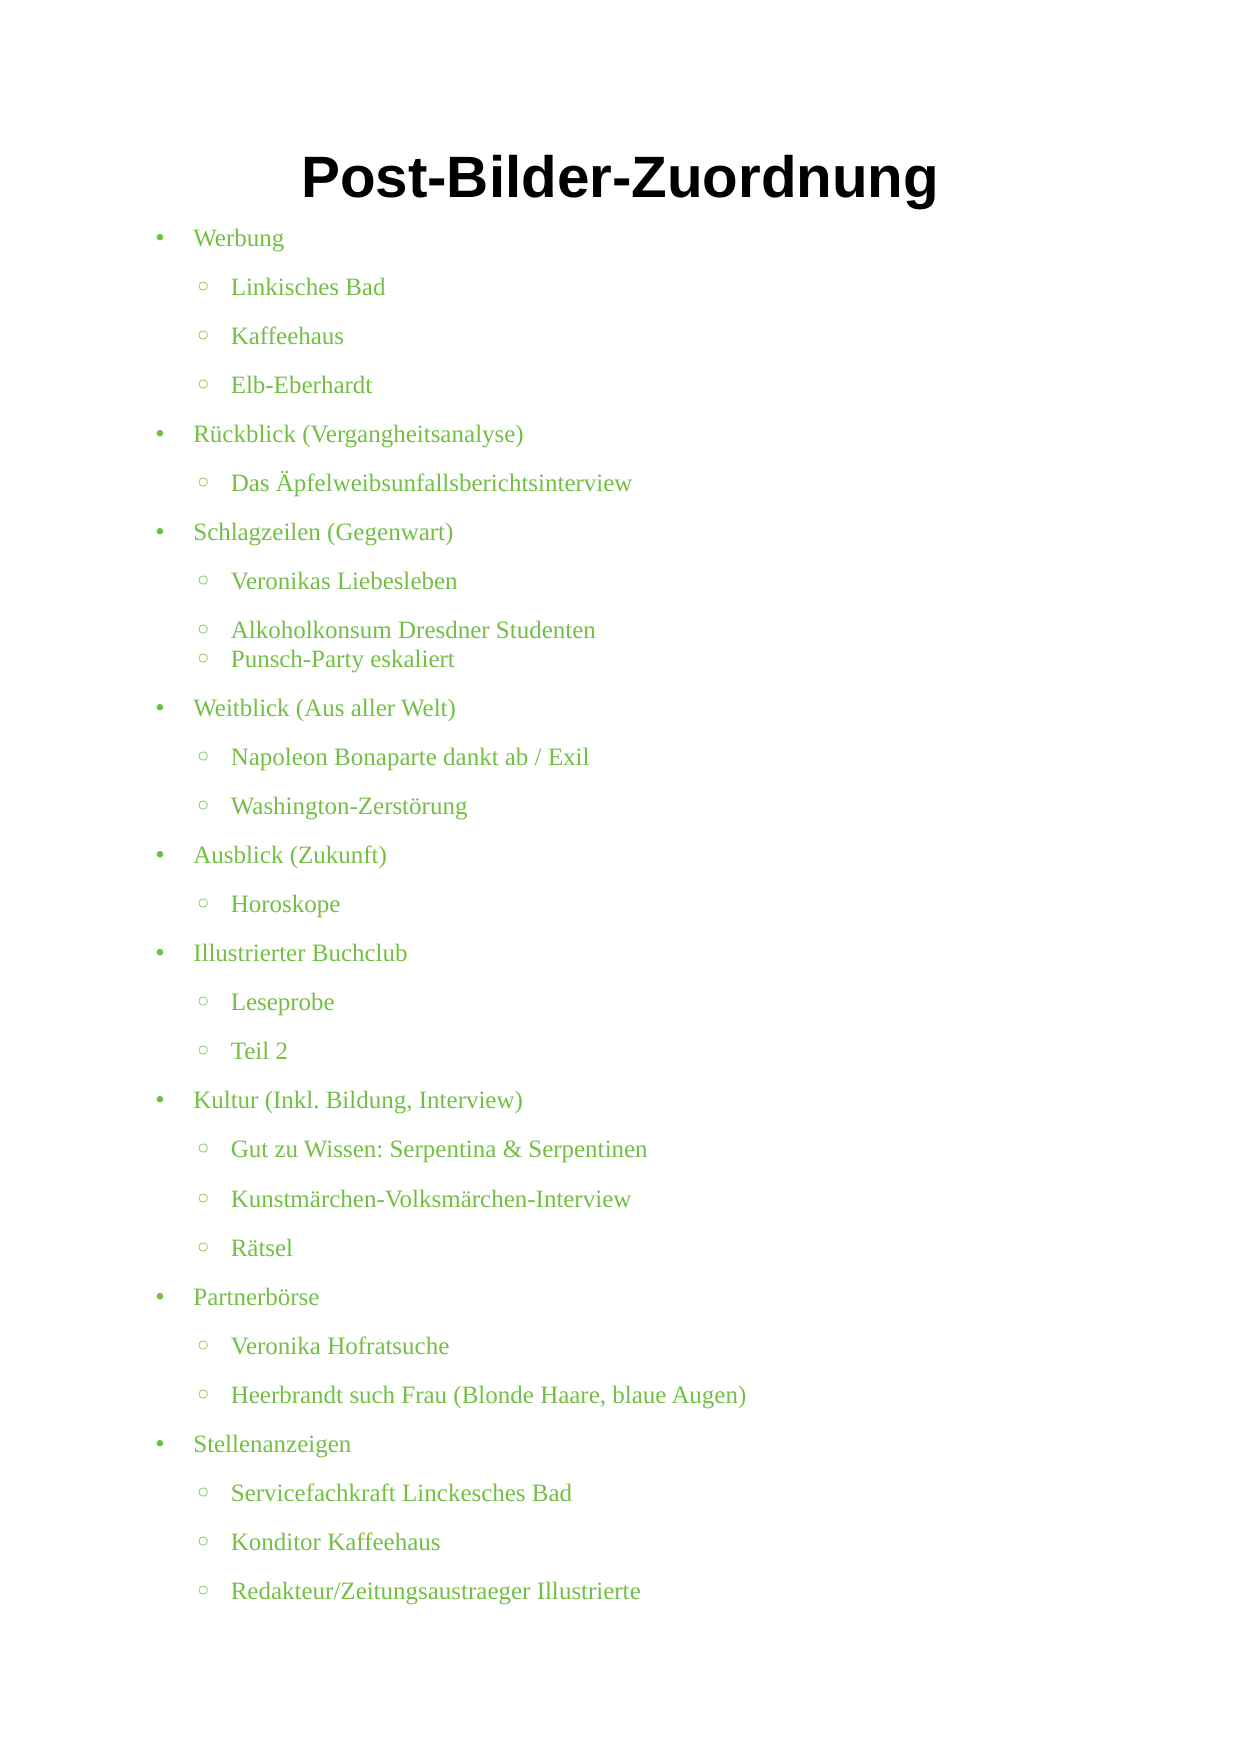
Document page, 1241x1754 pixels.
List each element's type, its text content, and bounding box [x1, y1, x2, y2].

list Rückblick (Vergangheitsanalyse) [156, 419, 1122, 448]
title Post-Bilder-Zuordnung [118, 143, 1122, 210]
list Stellenanzeigen [156, 1429, 1122, 1458]
list Linkisches Bad [193, 272, 1122, 301]
list Schlagzeilen (Gegenwart) [156, 517, 1122, 546]
list Ausblick (Zukunft) [156, 840, 1122, 869]
list Weitblick (Aus aller Welt) [156, 693, 1122, 722]
list Heerbrandt such Frau (Blonde Haare, blaue Augen) [193, 1380, 1122, 1409]
list Leseprobe [193, 987, 1122, 1016]
list Horoskope [193, 889, 1122, 918]
list Werbung [156, 223, 1122, 251]
list Servicefachkraft Linckesches Bad [193, 1478, 1122, 1507]
list Punsch-Party eskaliert [193, 644, 1122, 673]
list Veronikas Liebesleben [193, 566, 1122, 595]
list Elb-Eberhardt [193, 370, 1122, 399]
list Kunstmärchen-Volksmärchen-Interview [193, 1184, 1122, 1212]
list Das Äpfelweibsunfallsberichtsinterview [193, 468, 1122, 497]
list Konditor Kaffeehaus [193, 1527, 1122, 1556]
list Teil 2 [193, 1036, 1122, 1065]
list Rätsel [193, 1233, 1122, 1261]
list Kultur (Inkl. Bildung, Interview) [156, 1086, 1122, 1114]
list Veronika Hofratsuche [193, 1331, 1122, 1359]
list Illustrierter Buchclub [156, 938, 1122, 967]
list Alkoholkonsum Dresdner Studenten [193, 615, 1122, 644]
list Kaffeehaus [193, 321, 1122, 349]
list Partnerbörse [156, 1282, 1122, 1311]
list Redakteur/Zeitungsaustraeger Illustrierte [193, 1576, 1122, 1605]
list Washington-Zerstörung [193, 791, 1122, 820]
list Napoleon Bonaparte dankt ab / Exil [193, 742, 1122, 771]
list Gut zu Wissen: Serpentina & Serpentinen [193, 1134, 1122, 1163]
